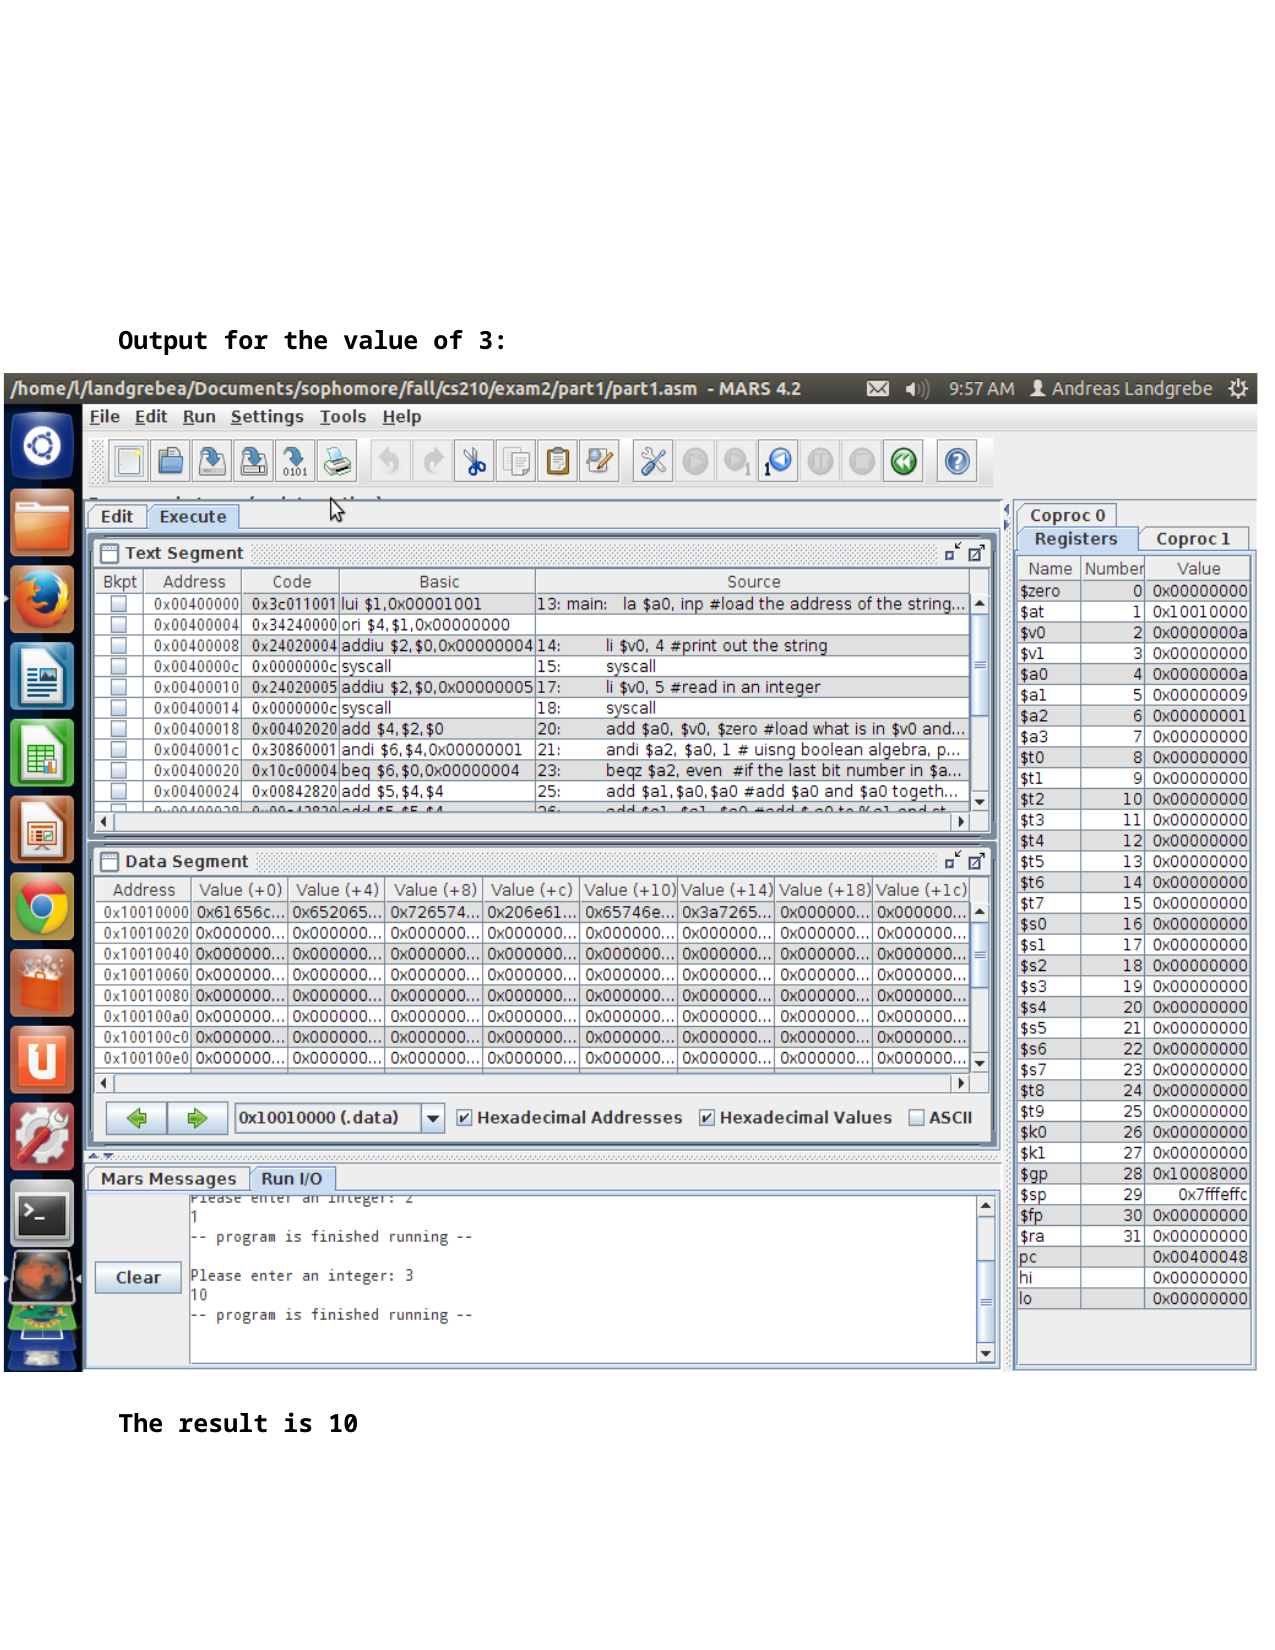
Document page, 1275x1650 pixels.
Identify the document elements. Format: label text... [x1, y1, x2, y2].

text The result is 10 [118, 1406, 1157, 1439]
picture [3, 373, 1258, 1372]
text Output for the value of 3: [118, 322, 1157, 357]
